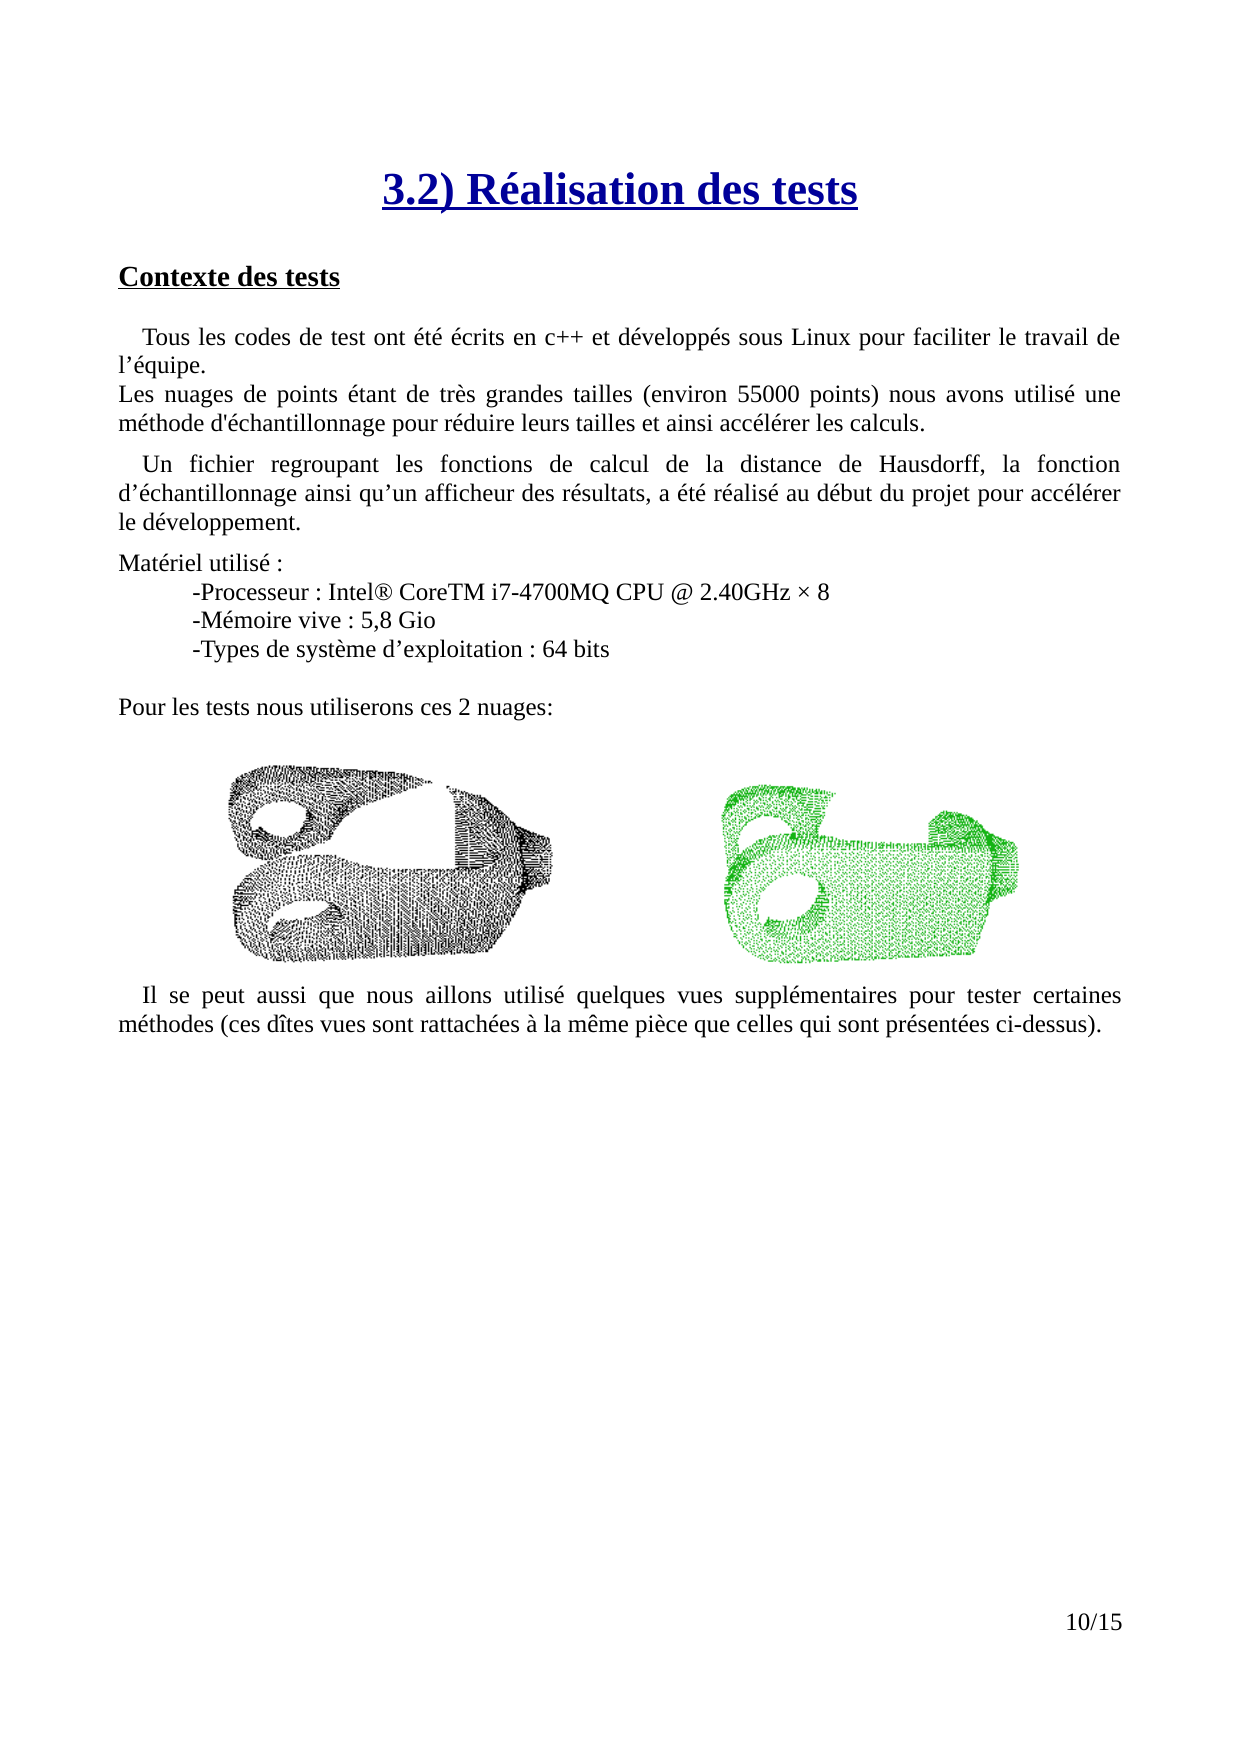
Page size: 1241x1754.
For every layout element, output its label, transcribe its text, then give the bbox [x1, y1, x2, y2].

text -Mémoire vive : 5,8 Gio [118, 605, 1122, 634]
subtitle Contexte des tests [118, 259, 1122, 292]
text Matériel utilisé : [118, 548, 1122, 577]
text Un fichier regroupant les fonctions de calcul de la distance de Hausdorff, la fonction d’échantillonnage ainsi qu’un afficheur des résultats, a été réalisé au début du projet pour accélérer le développement. [118, 449, 1122, 535]
text Tous les codes de test ont été écrits en c++ et développés sous Linux pour faciliter le travail de l’équipe. Les nuages de points étant de très grandes tailles (environ 55000 points) nous avons utilisé une méthode d'échantillonnage pour réduire leurs tailles et ainsi accélérer les calculs. [118, 322, 1122, 437]
text -Processeur : Intel® CoreTM i7-4700MQ CPU @ 2.40GHz × 8 [118, 577, 1122, 605]
text Il se peut aussi que nous aillons utilisé quelques vues supplémentaires pour tester certaines méthodes (ces dîtes vues sont rattachées à la même pièce que celles qui sont présentées ci-dessus). [118, 974, 1122, 1038]
picture [117, 740, 1137, 981]
text Pour les tests nous utiliserons ces 2 nuages: [118, 663, 1122, 720]
subtitle 3.2) Réalisation des tests [118, 162, 1122, 214]
text [118, 733, 1122, 740]
text -Types de système d’exploitation : 64 bits [118, 634, 1122, 663]
